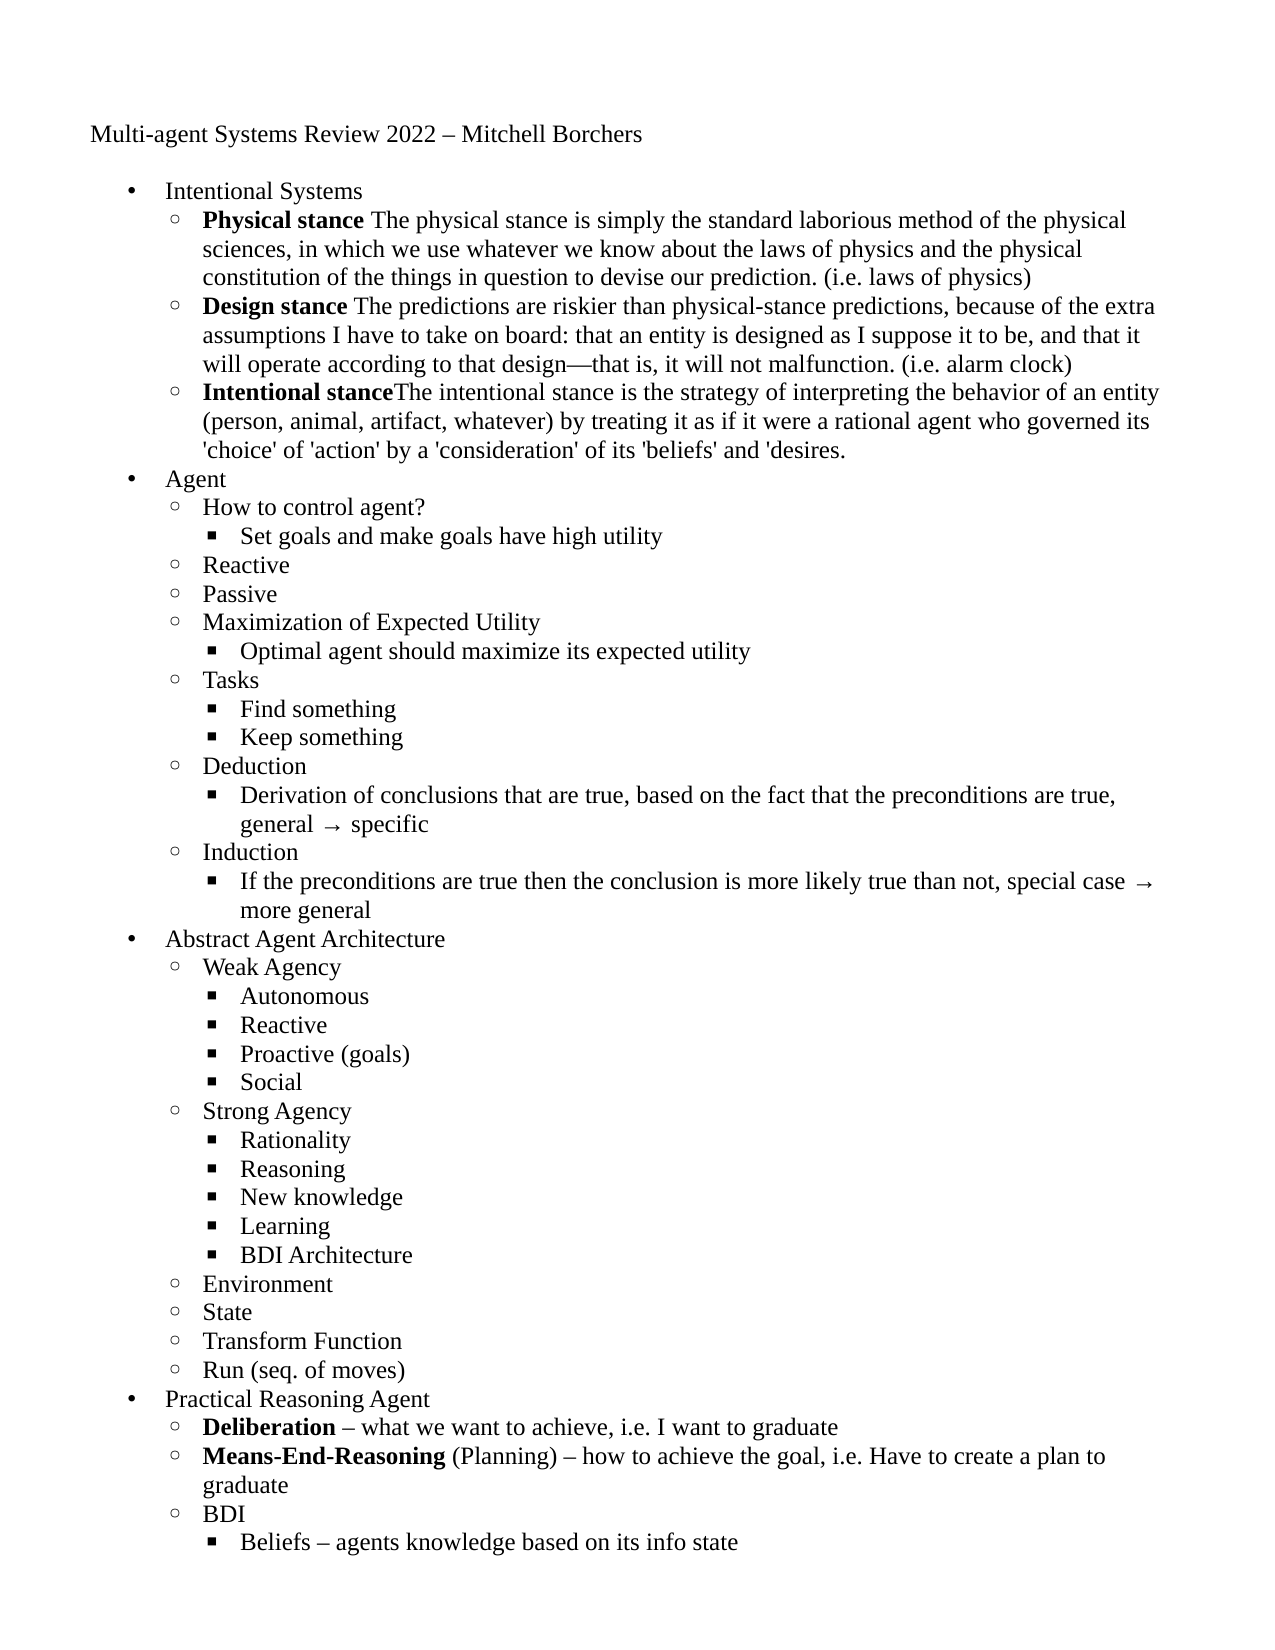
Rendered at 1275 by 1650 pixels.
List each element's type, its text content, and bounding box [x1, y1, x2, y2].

list Strong Agency [165, 1096, 1185, 1125]
list Tasks [165, 665, 1185, 694]
list Intentional stanceThe intentional stance is the strategy of interpreting the behavior of an entity (person, animal, artifact, whatever) by treating it as if it were a rational agent who governed its 'choice' of 'action' by a 'consideration' of its 'beliefs' and 'desires. [165, 377, 1185, 464]
list Derivation of conclusions that are true, based on the fact that the preconditions are true, general → specific [202, 780, 1185, 837]
list Deduction [165, 751, 1185, 780]
list Proactive (goals) [202, 1039, 1185, 1067]
list Maximization of Expected Utility [165, 607, 1185, 636]
text Multi-agent Systems Review 2022 – Mitchell Borchers [90, 119, 1185, 147]
list Reactive [165, 550, 1185, 579]
list Design stance The predictions are riskier than physical-stance predictions, because of the extra assumptions I have to take on board: that an entity is designed as I suppose it to be, and that it will operate according to that design—that is, it will not malfunction. (i.e. alarm clock) [165, 291, 1185, 377]
list Reactive [202, 1010, 1185, 1039]
list Means-End-Reasoning (Planning) – how to achieve the goal, i.e. Have to create a plan to graduate [165, 1441, 1185, 1499]
list Rationality [202, 1125, 1185, 1154]
list Reasoning [202, 1154, 1185, 1182]
list Learning [202, 1211, 1185, 1240]
list Weak Agency [165, 952, 1185, 981]
list Keep something [202, 722, 1185, 751]
list How to control agent? [165, 492, 1185, 521]
list BDI Architecture [202, 1240, 1185, 1269]
list BDI [165, 1499, 1185, 1527]
list Find something [202, 694, 1185, 722]
list Induction [165, 837, 1185, 866]
list Autonomous [202, 981, 1185, 1010]
list Social [202, 1067, 1185, 1096]
list Optimal agent should maximize its expected utility [202, 636, 1185, 665]
list Set goals and make goals have high utility [202, 521, 1185, 550]
list Agent [127, 464, 1185, 492]
list New knowledge [202, 1182, 1185, 1211]
list Passive [165, 579, 1185, 607]
list Deliberation – what we want to achieve, i.e. I want to graduate [165, 1412, 1185, 1441]
list Beliefs – agents knowledge based on its info state [202, 1527, 1185, 1556]
list Transform Function [165, 1326, 1185, 1355]
list Abstract Agent Architecture [127, 924, 1185, 952]
list Intentional Systems [127, 176, 1185, 205]
list Physical stance The physical stance is simply the standard laborious method of the physical sciences, in which we use whatever we know about the laws of physics and the physical constitution of the things in question to devise our prediction. (i.e. laws of physics) [165, 205, 1185, 291]
list Environment [165, 1269, 1185, 1297]
list State [165, 1297, 1185, 1326]
list Practical Reasoning Agent [127, 1384, 1185, 1412]
list Run (seq. of moves) [165, 1355, 1185, 1384]
list If the preconditions are true then the conclusion is more likely true than not, special case → more general [202, 866, 1185, 924]
